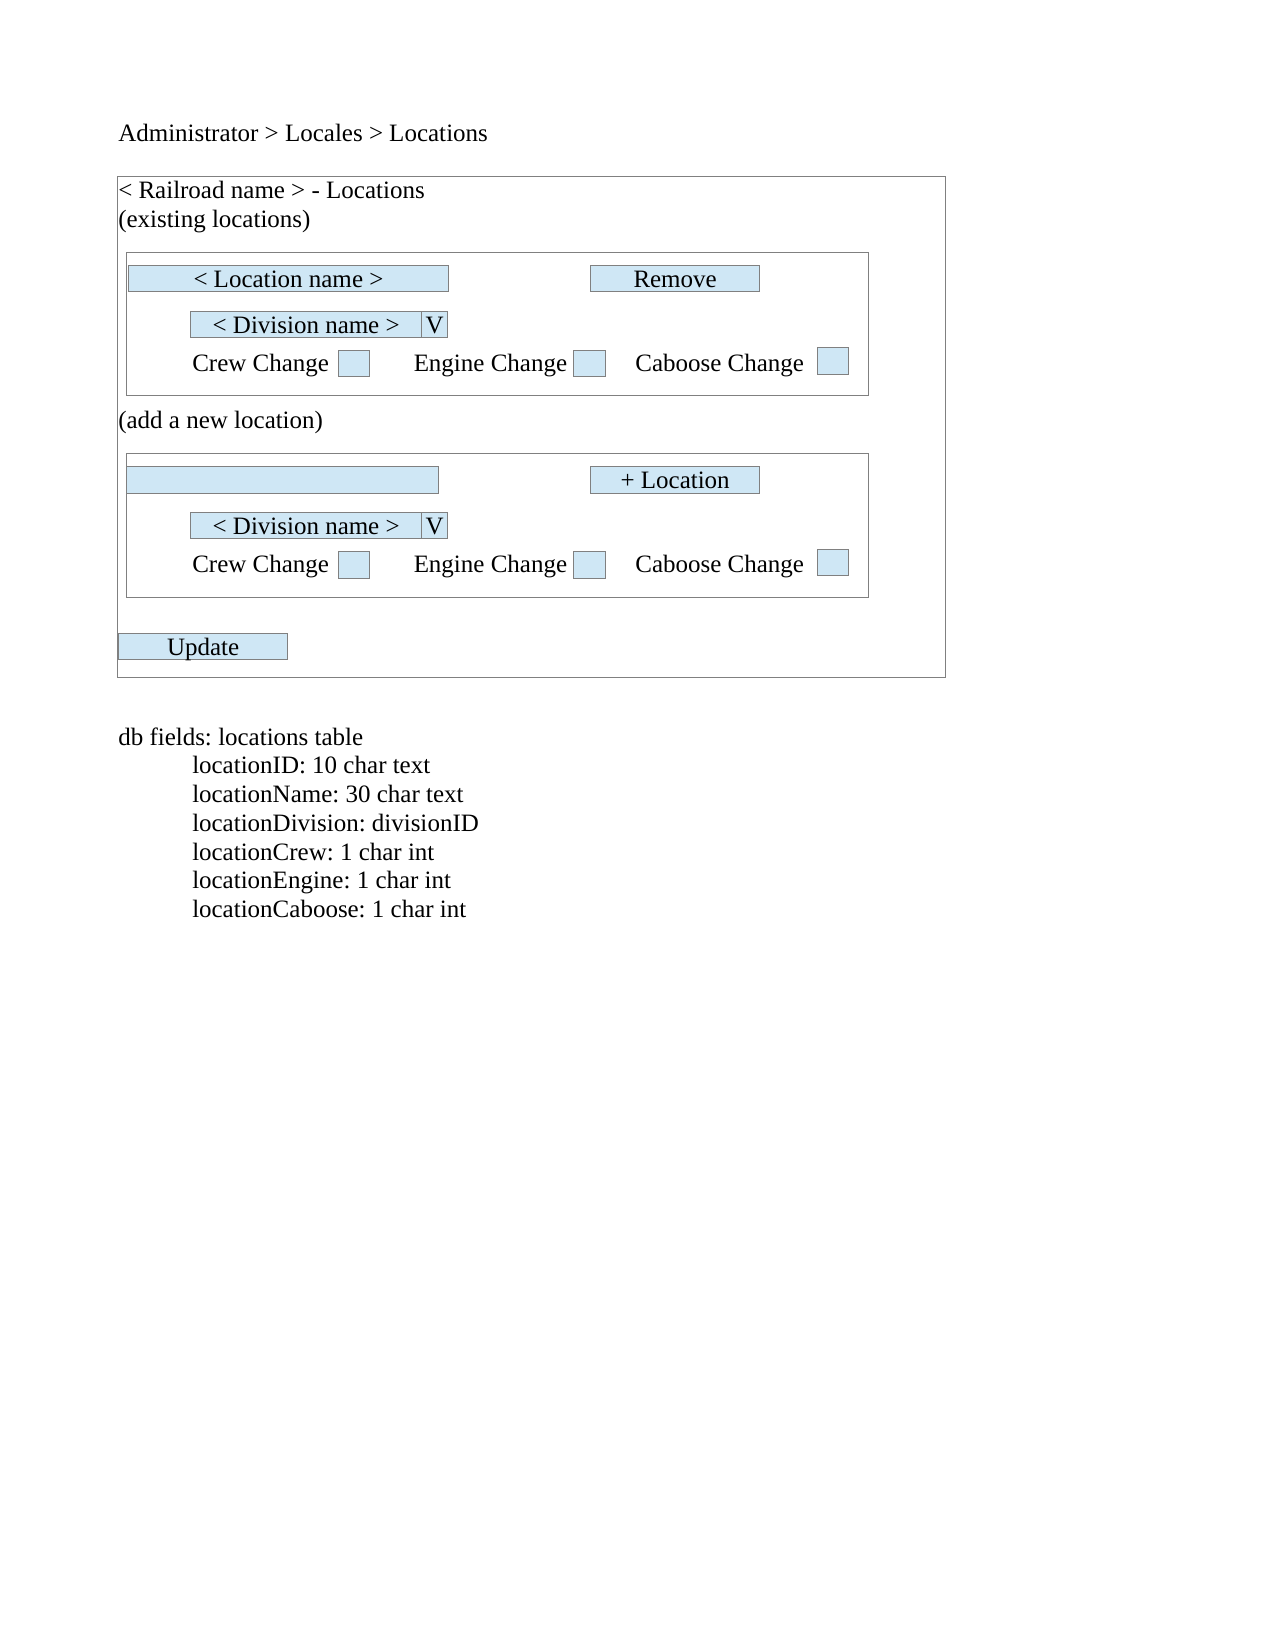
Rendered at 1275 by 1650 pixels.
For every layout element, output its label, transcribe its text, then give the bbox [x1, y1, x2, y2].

text < Railroad name > - Locations [118, 177, 945, 204]
text [946, 406, 1157, 434]
text [946, 348, 1157, 377]
text Crew Change Engine Change Caboose Change [127, 549, 868, 578]
text Crew Change Engine Change Caboose Change [127, 348, 868, 377]
text [946, 549, 1157, 578]
text [869, 348, 945, 377]
text locationCaboose: 1 char int [192, 894, 1157, 923]
text db fields: locations table [118, 722, 1157, 751]
text locationDivision: divisionID [192, 808, 1157, 837]
text Administrator > Locales > Locations [118, 118, 1157, 147]
text (existing locations) [118, 204, 945, 233]
text locationEngine: 1 char int [192, 866, 1157, 894]
text (add a new location) [118, 406, 945, 434]
text [869, 549, 945, 578]
text [946, 176, 1157, 204]
text locationID: 10 char text [192, 751, 1157, 779]
text locationCrew: 1 char int [192, 837, 1157, 866]
text locationName: 30 char text [192, 779, 1157, 808]
text [946, 204, 1157, 233]
